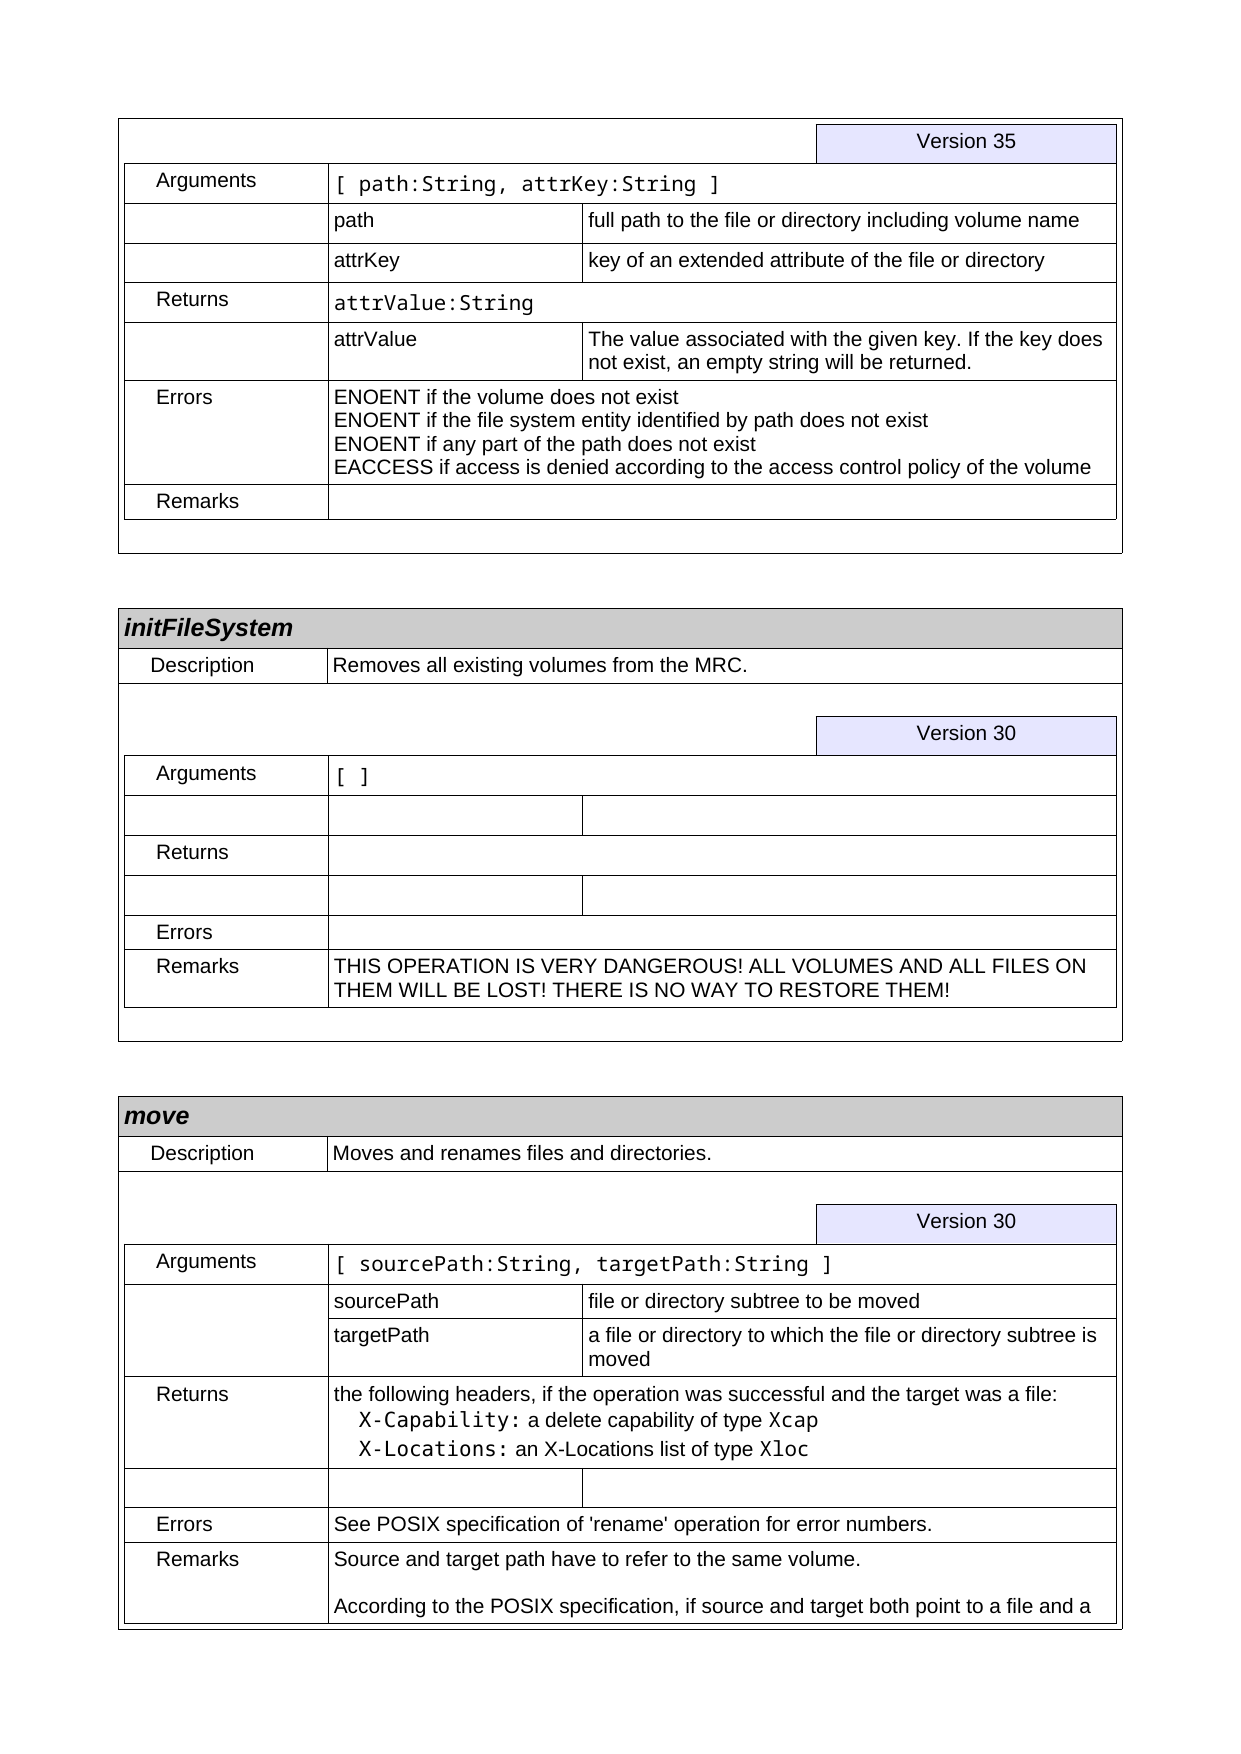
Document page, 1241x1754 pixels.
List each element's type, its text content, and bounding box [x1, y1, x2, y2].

table_header Version 30 [817, 717, 1116, 755]
table_cell [119, 119, 1122, 553]
table_cell attrKey [329, 244, 582, 282]
table_cell [125, 244, 328, 282]
table_cell Description [119, 1137, 327, 1171]
table_cell [ sourcePath:String, targetPath:String ] [329, 1245, 1116, 1283]
table_cell a file or directory to which the file or directory subtree is moved [583, 1319, 1116, 1376]
table_header Version 30 [817, 1205, 1116, 1243]
table_header [124, 1204, 816, 1243]
table_cell [125, 1285, 328, 1376]
table_cell [ ] [329, 756, 1116, 795]
table_cell THIS OPERATION IS VERY DANGEROUS! ALL VOLUMES AND ALL FILES ON THEM WILL BE LOST! THERE IS NO WAY TO RESTORE THEM! [329, 950, 1116, 1007]
table_cell The value associated with the given key. If the key does not exist, an empty string will be returned. [583, 323, 1116, 380]
table_header initFileSystem [119, 609, 1122, 648]
table_cell ENOENT if the volume does not exist ENOENT if the file system entity identified by path does not exist ENOENT if any part of the path does not exist EACCESS if access is denied according to the access control policy of the volume [329, 381, 1116, 484]
table_cell [583, 1469, 1116, 1507]
table_cell See POSIX specification of 'rename' operation for error numbers. [329, 1508, 1116, 1542]
table_cell Moves and renames files and directories. [328, 1137, 1122, 1171]
table_cell [125, 796, 328, 834]
table_cell [119, 684, 1122, 1041]
table_cell attrValue:String [329, 283, 1116, 322]
table_cell [329, 796, 582, 834]
table_cell Arguments [125, 164, 328, 203]
table_cell [583, 876, 1116, 914]
table_cell Returns [125, 836, 328, 875]
table_cell Arguments [125, 1245, 328, 1283]
table_cell Description [119, 649, 327, 682]
table_cell Remarks [125, 485, 328, 519]
table_header [124, 124, 816, 163]
table_cell [ path:String, attrKey:String ] [329, 164, 1116, 203]
table_cell Removes all existing volumes from the MRC. [328, 649, 1122, 682]
table_cell Errors [125, 1508, 328, 1542]
table_cell Remarks [125, 950, 328, 1007]
table_cell Errors [125, 381, 328, 484]
table_header move [119, 1097, 1122, 1136]
table_cell [329, 836, 1116, 875]
table_cell Source and target path have to refer to the same volume. According to the POSIX specification, if source and target both point to a file and a [329, 1543, 1116, 1623]
table_cell [125, 204, 328, 242]
table_header [124, 716, 816, 755]
table_cell attrValue [329, 323, 582, 380]
table_header Version 35 [817, 125, 1116, 163]
table_cell key of an extended attribute of the file or directory [583, 244, 1116, 282]
table_cell [329, 876, 582, 914]
table_header sourcePath [329, 1285, 582, 1318]
table_cell [125, 323, 328, 380]
table_cell Returns [125, 283, 328, 322]
table_cell [329, 485, 1116, 519]
table_header file or directory subtree to be moved [583, 1285, 1116, 1318]
table_cell Remarks [125, 1543, 328, 1623]
table_cell path [329, 204, 582, 242]
table_cell Errors [125, 916, 328, 949]
table_cell targetPath [329, 1319, 582, 1376]
table_cell [125, 1469, 328, 1507]
table_cell Returns [125, 1377, 328, 1468]
table_cell [125, 876, 328, 914]
table_cell full path to the file or directory including volume name [583, 204, 1116, 242]
table_cell [329, 916, 1116, 949]
table_cell [119, 1172, 1122, 1629]
table_cell Arguments [125, 756, 328, 795]
table_cell [583, 796, 1116, 834]
table_cell [329, 1469, 582, 1507]
table_cell the following headers, if the operation was successful and the target was a file: X-Capability: a delete capability of type Xcap X-Locations: an X-Locations list of type Xloc [329, 1377, 1116, 1468]
